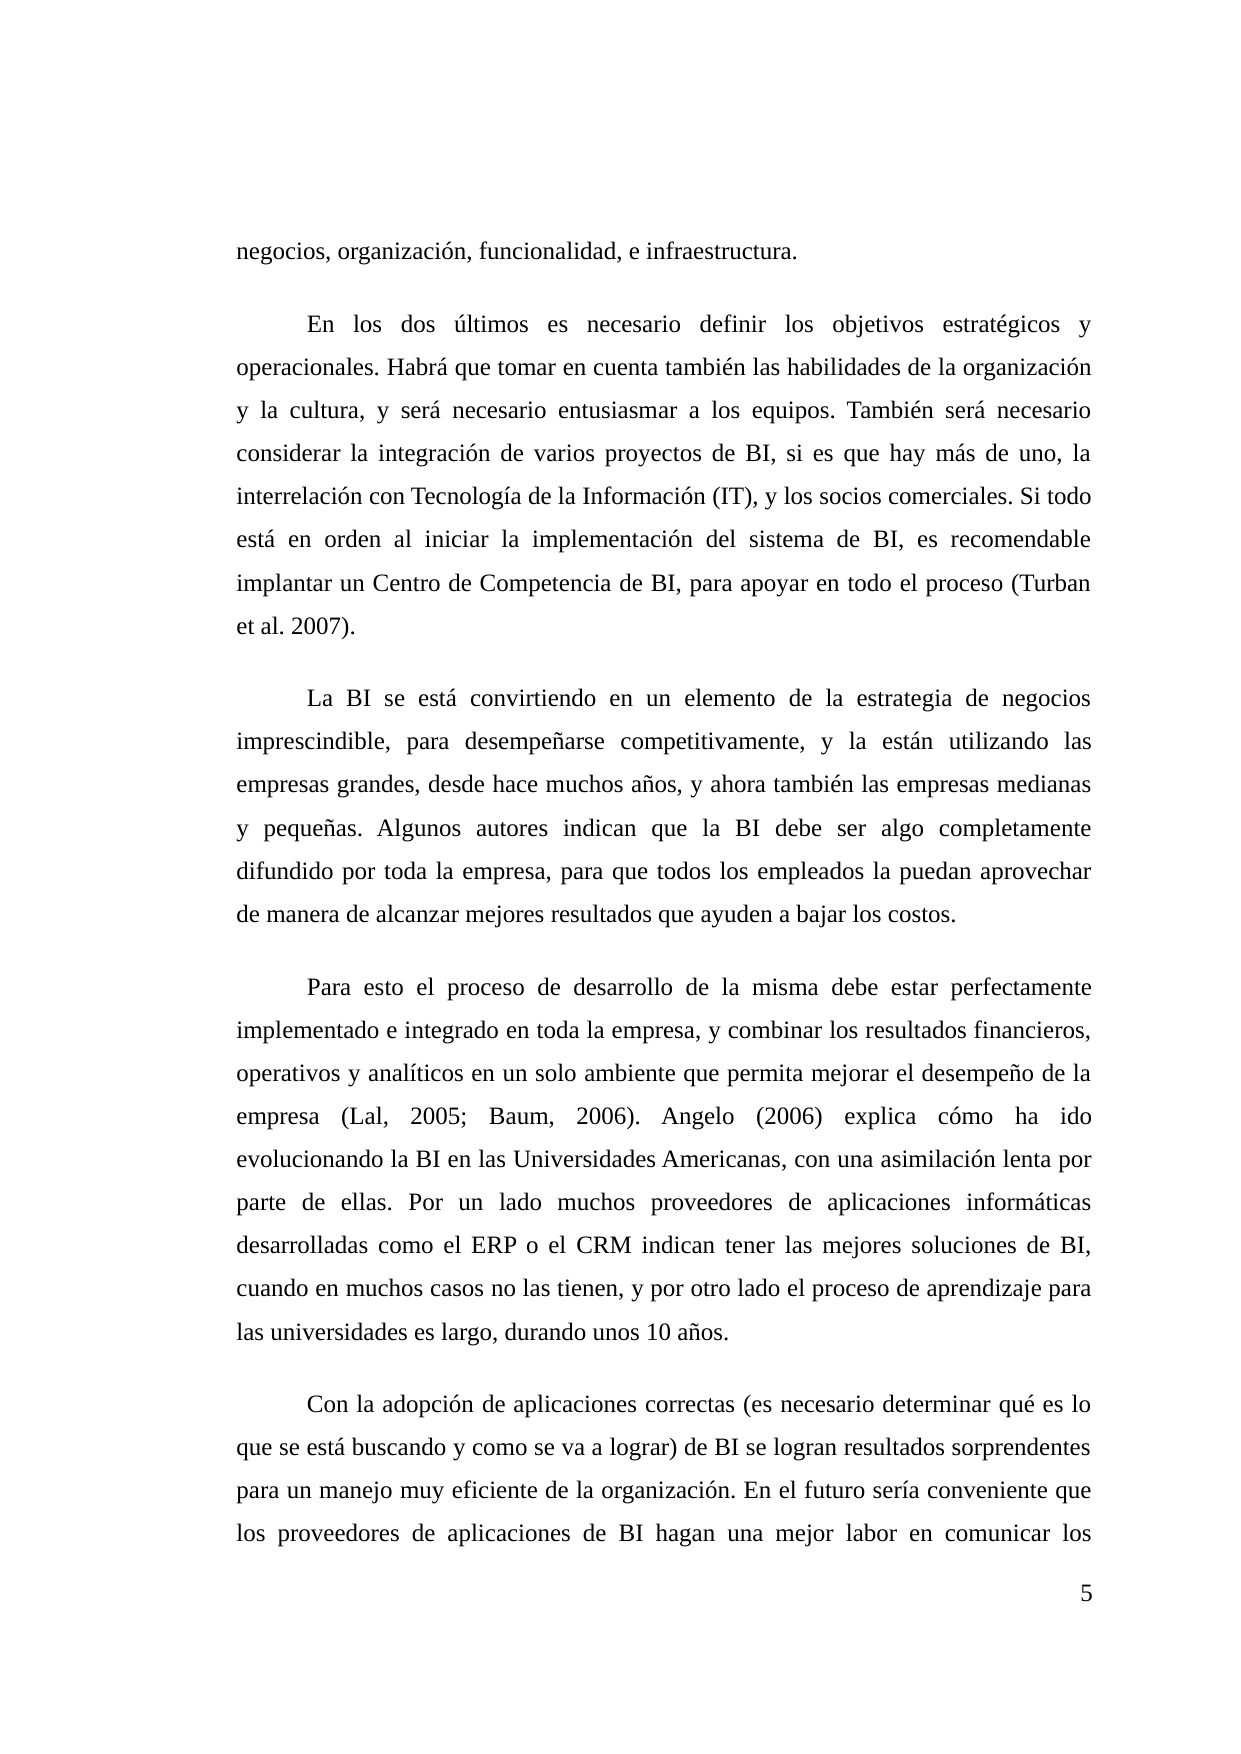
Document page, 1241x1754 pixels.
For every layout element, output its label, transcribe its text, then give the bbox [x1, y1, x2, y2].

text En los dos últimos es necesario definir los objetivos estratégicos y operacionales. Habrá que tomar en cuenta también las habilidades de la organización y la cultura, y será necesario entusiasmar a los equipos. También será necesario considerar la integración de varios proyectos de BI, si es que hay más de uno, la interrelación con Tecnología de la Información (IT), y los socios comerciales. Si todo está en orden al iniciar la implementación del sistema de BI, es recomendable implantar un Centro de Competencia de BI, para apoyar en todo el proceso (Turban et al. 2007). [236, 309, 1093, 639]
text negocios, organización, funcionalidad, e infraestructura. [236, 236, 1093, 265]
text Para esto el proceso de desarrollo de la misma debe estar perfectamente implementado e integrado en toda la empresa, y combinar los resultados financieros, operativos y analíticos en un solo ambiente que permita mejorar el desempeño de la empresa (Lal, 2005; Baum, 2006). Angelo (2006) explica cómo ha ido evolucionando la BI en las Universidades Americanas, con una asimilación lenta por parte de ellas. Por un lado muchos proveedores de aplicaciones informáticas desarrolladas como el ERP o el CRM indican tener las mejores soluciones de BI, cuando en muchos casos no las tienen, y por otro lado el proceso de aprendizaje para las universidades es largo, durando unos 10 años. [236, 972, 1093, 1345]
text La BI se está convirtiendo en un elemento de la estrategia de negocios imprescindible, para desempeñarse competitivamente, y la están utilizando las empresas grandes, desde hace muchos años, y ahora también las empresas medianas y pequeñas. Algunos autores indican que la BI debe ser algo completamente difundido por toda la empresa, para que todos los empleados la puedan aprovechar de manera de alcanzar mejores resultados que ayuden a bajar los costos. [236, 683, 1093, 928]
text Con la adopción de aplicaciones correctas (es necesario determinar qué es lo que se está buscando y como se va a lograr) de BI se logran resultados sorprendentes para un manejo muy eficiente de la organización. En el futuro sería conveniente que los proveedores de aplicaciones de BI hagan una mejor labor en comunicar los [236, 1389, 1093, 1547]
